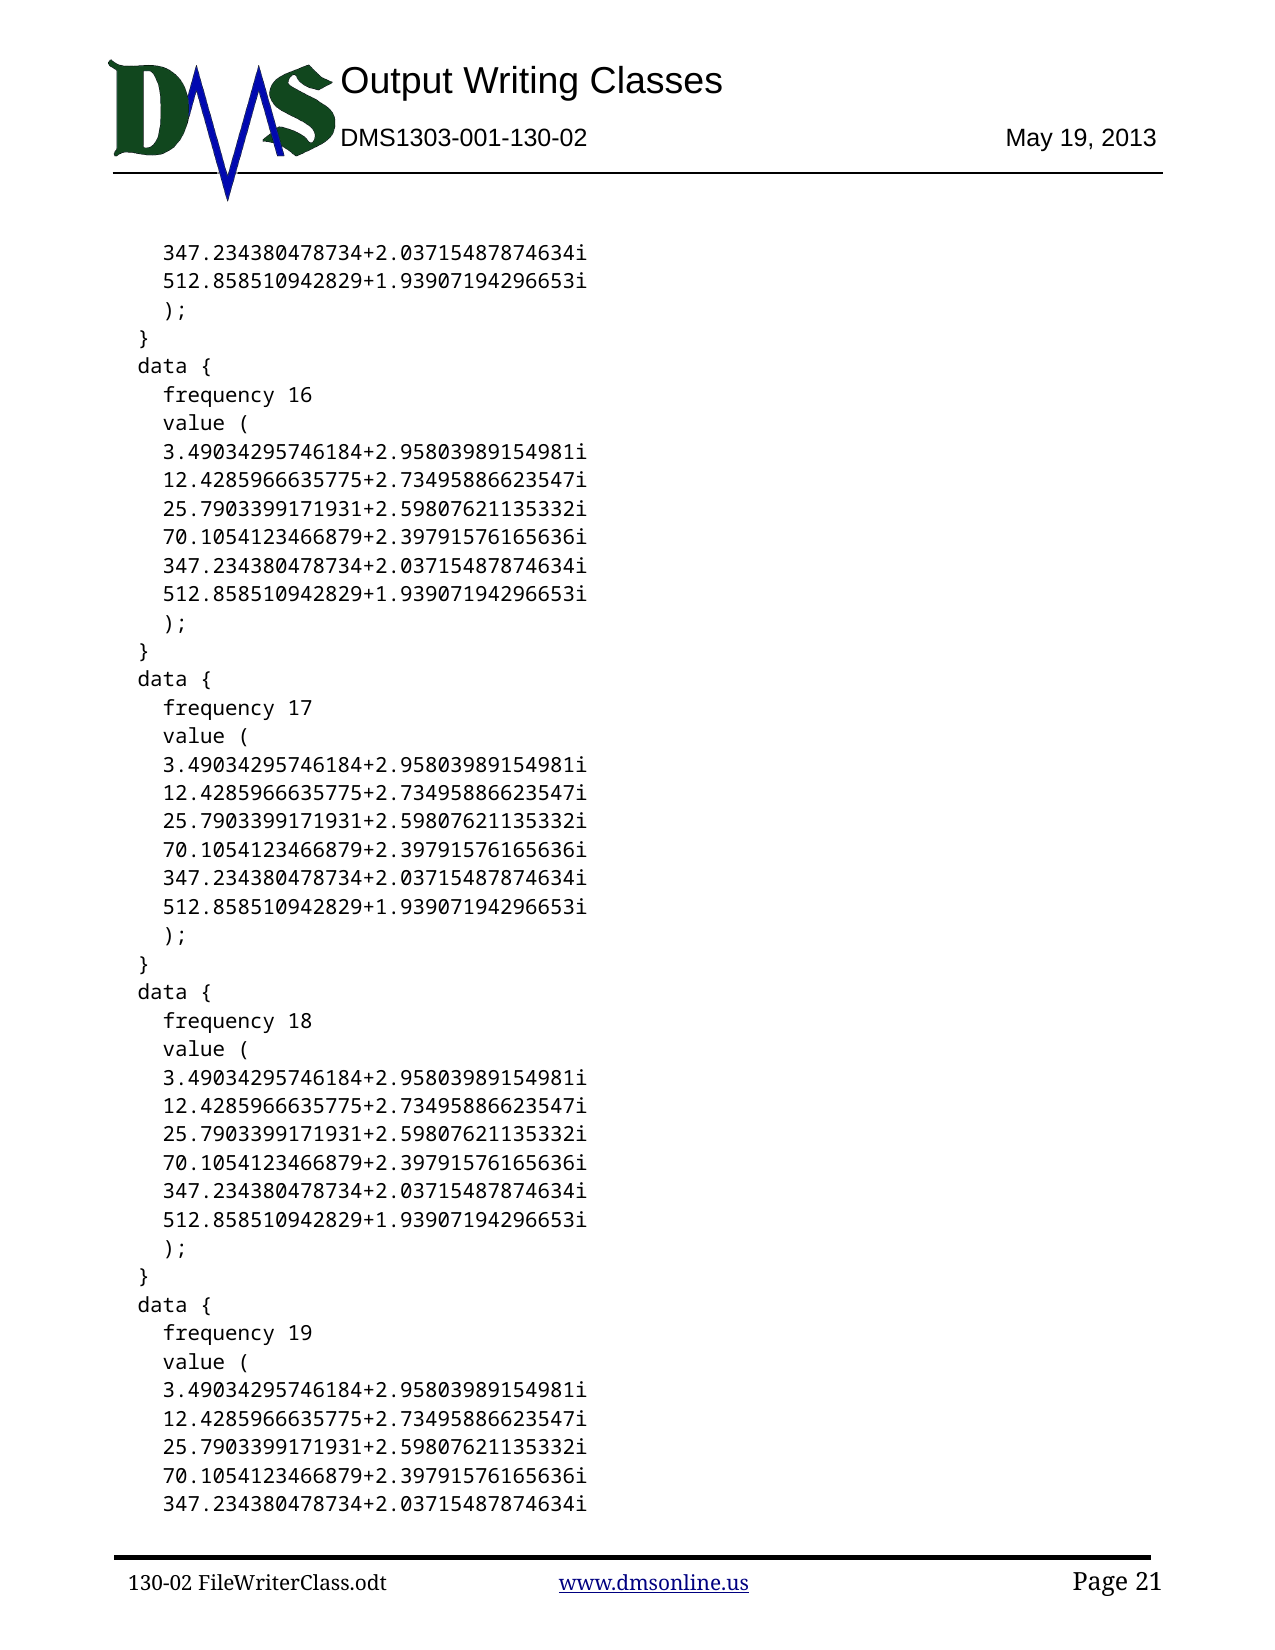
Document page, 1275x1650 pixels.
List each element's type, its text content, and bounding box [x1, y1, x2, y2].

text ); [112, 608, 1162, 636]
text ); [112, 295, 1162, 323]
text } [112, 636, 1162, 664]
text 512.858510942829+1.93907194296653i [112, 266, 1162, 295]
text value ( [112, 721, 1162, 750]
text 3.49034295746184+2.95803989154981i [112, 1063, 1162, 1091]
text value ( [112, 408, 1162, 437]
text 12.4285966635775+2.73495886623547i [112, 1091, 1162, 1119]
text data { [112, 1290, 1162, 1318]
text 70.1054123466879+2.39791576165636i [112, 835, 1162, 863]
text frequency 17 [112, 693, 1162, 721]
text 70.1054123466879+2.39791576165636i [112, 1148, 1162, 1176]
text value ( [112, 1347, 1162, 1375]
text } [112, 1262, 1162, 1290]
text 25.7903399171931+2.59807621135332i [112, 1119, 1162, 1148]
text frequency 16 [112, 380, 1162, 408]
text 70.1054123466879+2.39791576165636i [112, 522, 1162, 551]
text 12.4285966635775+2.73495886623547i [112, 465, 1162, 494]
text 12.4285966635775+2.73495886623547i [112, 778, 1162, 807]
text 25.7903399171931+2.59807621135332i [112, 494, 1162, 522]
text 347.234380478734+2.03715487874634i [112, 238, 1162, 266]
text 3.49034295746184+2.95803989154981i [112, 437, 1162, 465]
text 12.4285966635775+2.73495886623547i [112, 1404, 1162, 1432]
text } [112, 949, 1162, 977]
text 347.234380478734+2.03715487874634i [112, 551, 1162, 579]
text 512.858510942829+1.93907194296653i [112, 1205, 1162, 1233]
text frequency 18 [112, 1006, 1162, 1034]
text value ( [112, 1034, 1162, 1063]
text 25.7903399171931+2.59807621135332i [112, 807, 1162, 835]
text } [112, 323, 1162, 352]
text 25.7903399171931+2.59807621135332i [112, 1432, 1162, 1461]
text data { [112, 977, 1162, 1006]
text frequency 19 [112, 1318, 1162, 1347]
text data { [112, 352, 1162, 380]
text 347.234380478734+2.03715487874634i [112, 1176, 1162, 1205]
text 512.858510942829+1.93907194296653i [112, 579, 1162, 608]
text data { [112, 664, 1162, 693]
text 347.234380478734+2.03715487874634i [112, 863, 1162, 892]
text 70.1054123466879+2.39791576165636i [112, 1461, 1162, 1489]
picture [105, 56, 338, 204]
text ); [112, 920, 1162, 949]
text ); [112, 1233, 1162, 1262]
text 3.49034295746184+2.95803989154981i [112, 1375, 1162, 1404]
text 512.858510942829+1.93907194296653i [112, 892, 1162, 920]
text 3.49034295746184+2.95803989154981i [112, 750, 1162, 778]
text 347.234380478734+2.03715487874634i [112, 1489, 1162, 1518]
